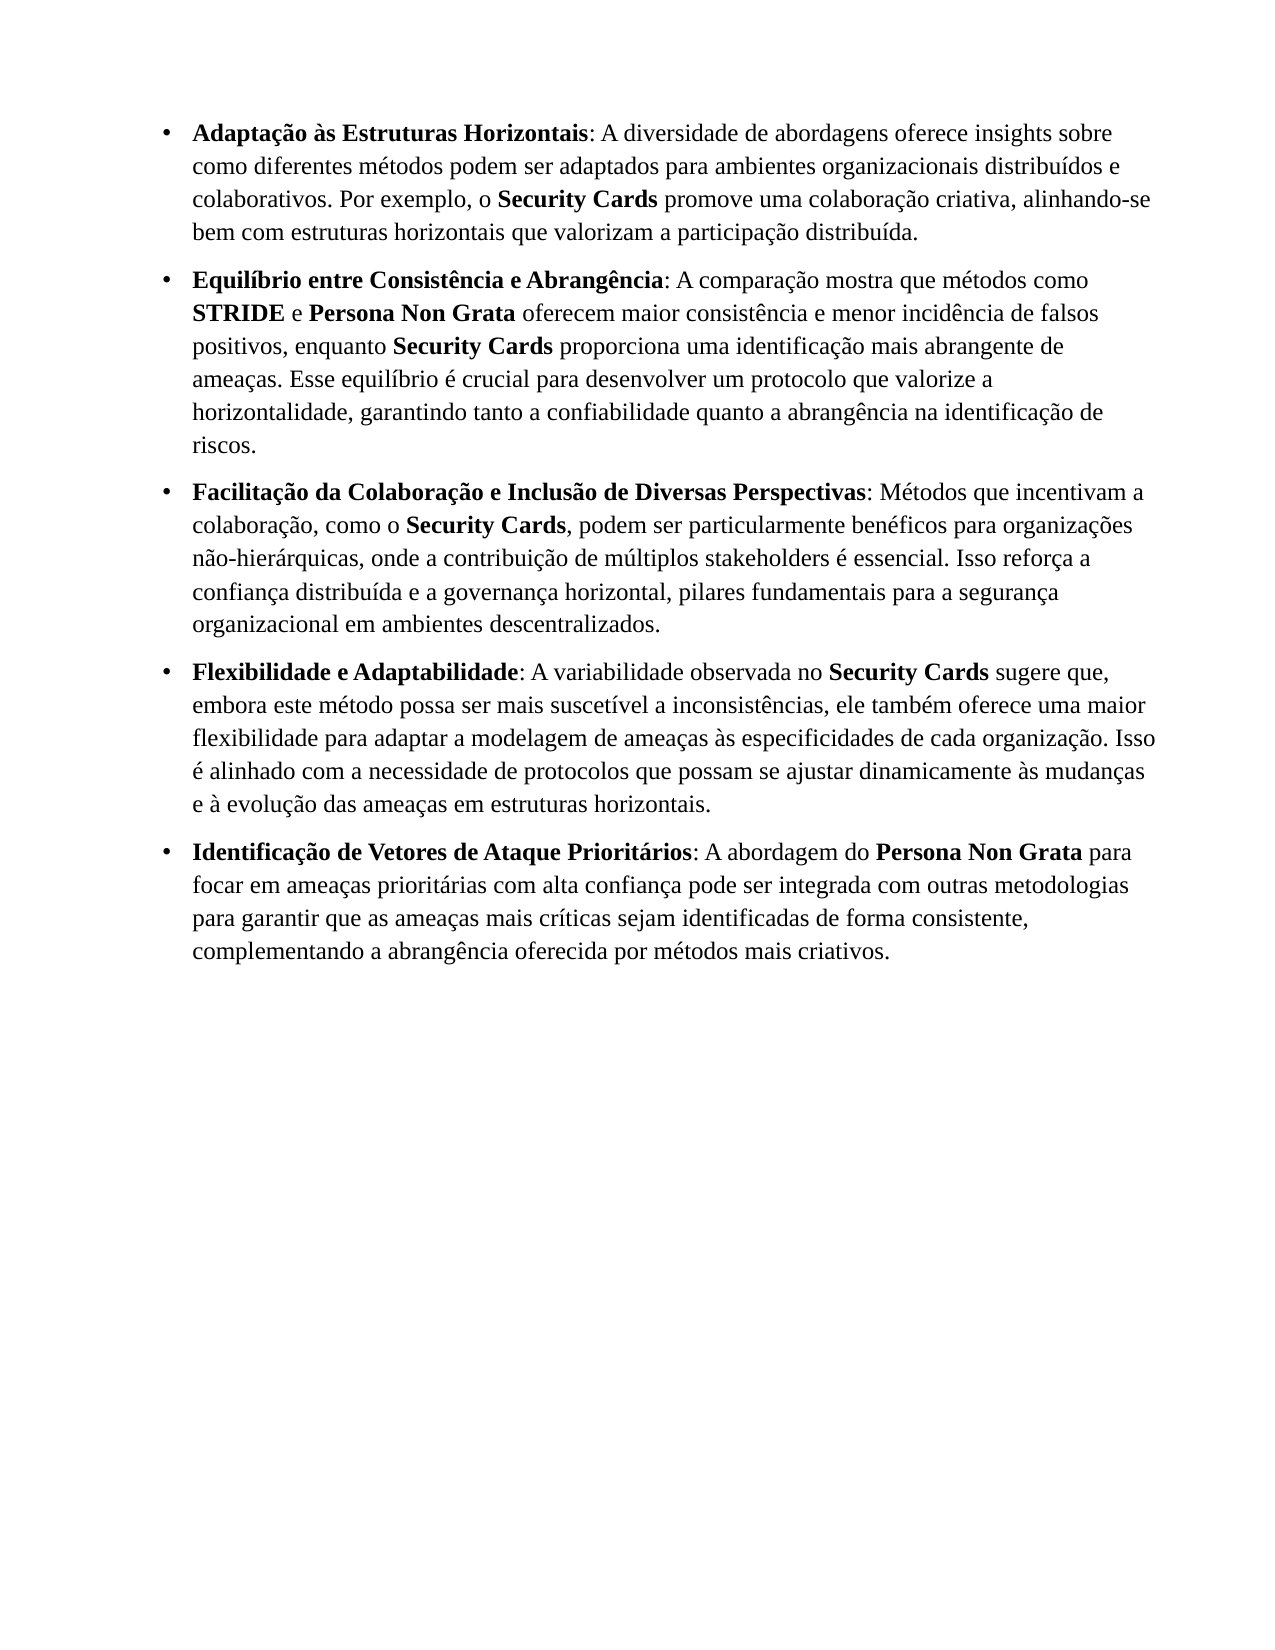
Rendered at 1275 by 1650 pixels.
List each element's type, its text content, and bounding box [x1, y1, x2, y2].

list Facilitação da Colaboração e Inclusão de Diversas Perspectivas: Métodos que incentivam a colaboração, como o Security Cards, podem ser particularmente benéficos para organizações não-hierárquicas, onde a contribuição de múltiplos stakeholders é essencial. Isso reforça a confiança distribuída e a governança horizontal, pilares fundamentais para a segurança organizacional em ambientes descentralizados. [162, 477, 1157, 638]
list Identificação de Vetores de Ataque Prioritários: A abordagem do Persona Non Grata para focar em ameaças prioritárias com alta confiança pode ser integrada com outras metodologias para garantir que as ameaças mais críticas sejam identificadas de forma consistente, complementando a abrangência oferecida por métodos mais criativos. [162, 837, 1157, 965]
list Adaptação às Estruturas Horizontais: A diversidade de abordagens oferece insights sobre como diferentes métodos podem ser adaptados para ambientes organizacionais distribuídos e colaborativos. Por exemplo, o Security Cards promove uma colaboração criativa, alinhando-se bem com estruturas horizontais que valorizam a participação distribuída. [162, 118, 1157, 246]
list Flexibilidade e Adaptabilidade: A variabilidade observada no Security Cards sugere que, embora este método possa ser mais suscetível a inconsistências, ele também oferece uma maior flexibilidade para adaptar a modelagem de ameaças às especificidades de cada organização. Isso é alinhado com a necessidade de protocolos que possam se ajustar dinamicamente às mudanças e à evolução das ameaças em estruturas horizontais. [162, 657, 1157, 818]
list Equilíbrio entre Consistência e Abrangência: A comparação mostra que métodos como STRIDE e Persona Non Grata oferecem maior consistência e menor incidência de falsos positivos, enquanto Security Cards proporciona uma identificação mais abrangente de ameaças. Esse equilíbrio é crucial para desenvolver um protocolo que valorize a horizontalidade, garantindo tanto a confiabilidade quanto a abrangência na identificação de riscos. [162, 265, 1157, 459]
